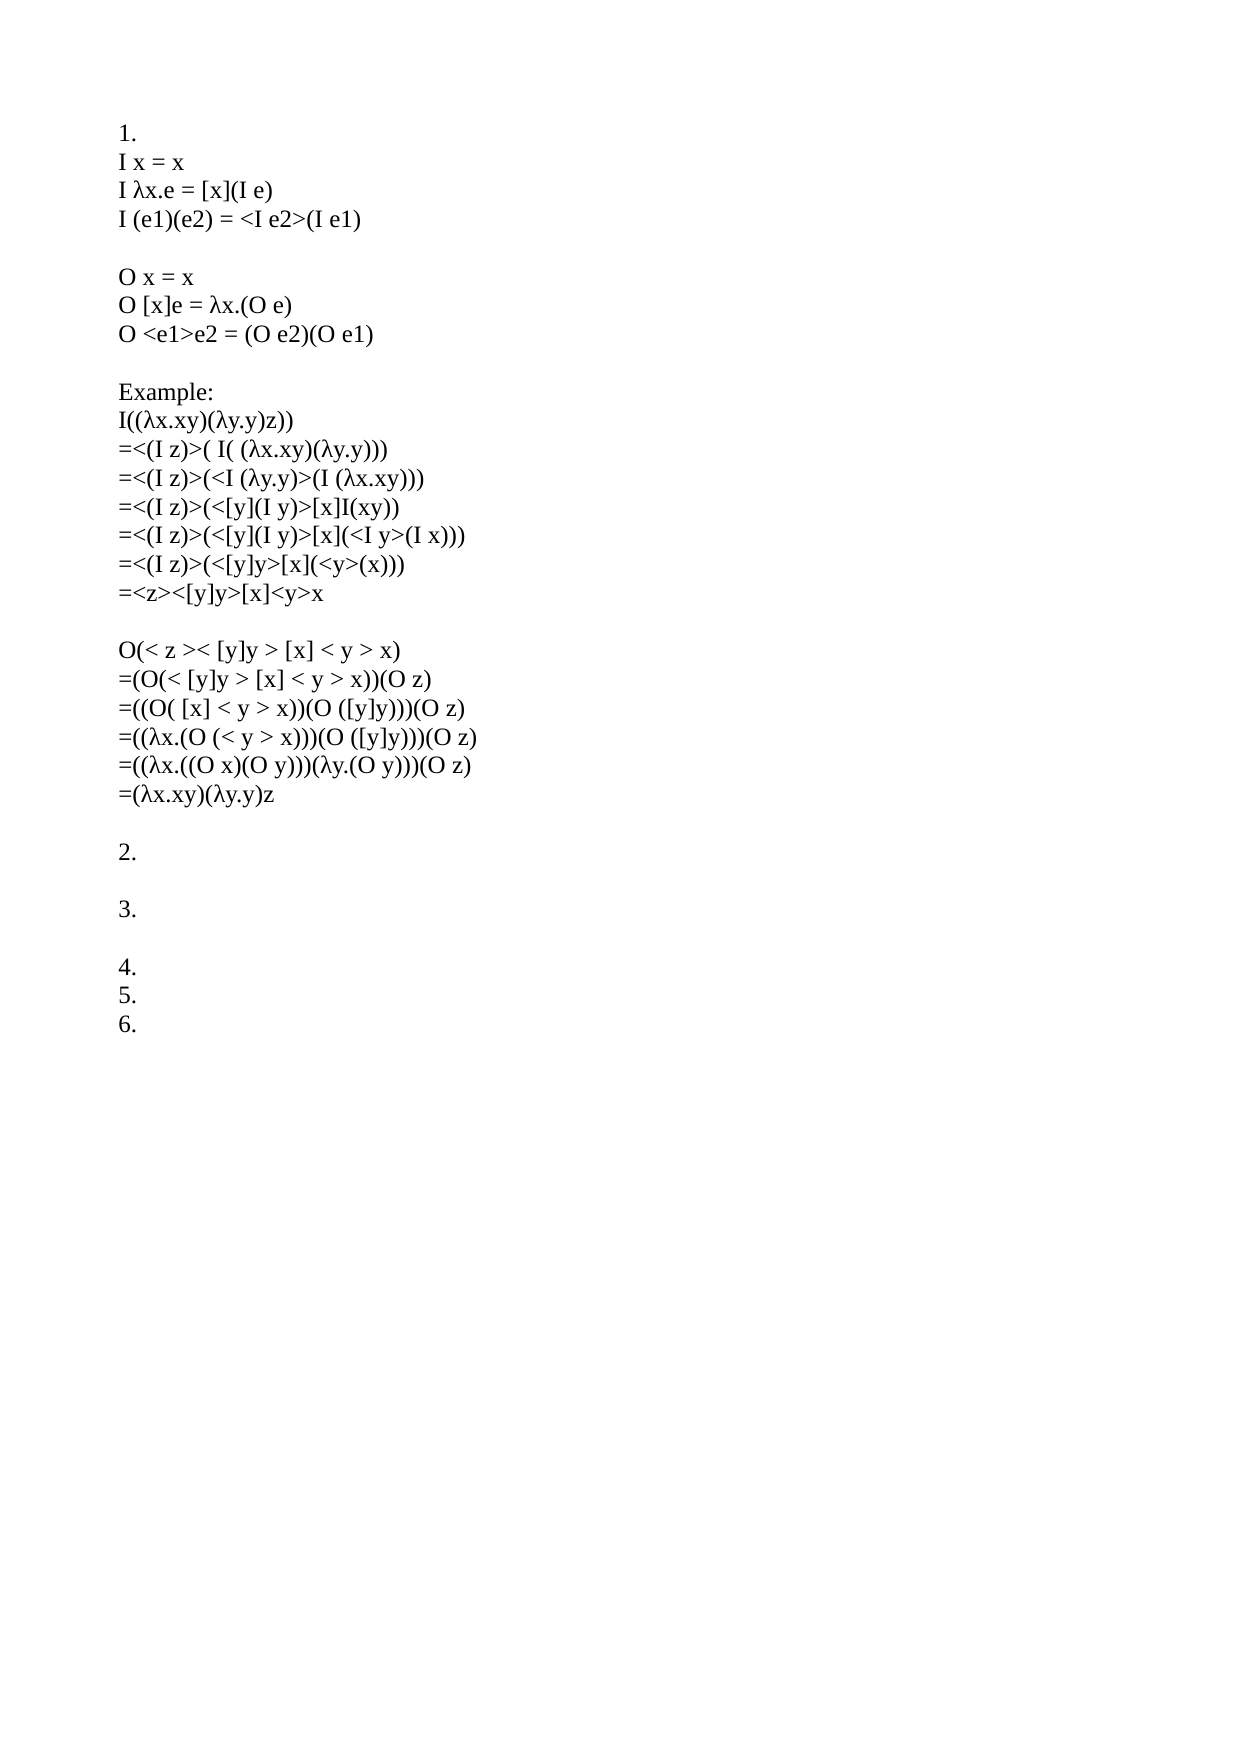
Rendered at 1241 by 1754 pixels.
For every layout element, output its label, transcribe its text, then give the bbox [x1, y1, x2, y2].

text =<(I z)>(<I (λy.y)>(I (λx.xy))) [118, 463, 1122, 492]
text O x = x [118, 262, 1122, 291]
text =(λx.xy)(λy.y)z [118, 779, 1122, 808]
text 4. [118, 952, 1122, 981]
text =(O(< [y]y > [x] < y > x))(O z) [118, 664, 1122, 693]
text I x = x [118, 147, 1122, 176]
text O <e1>e2 = (O e2)(O e1) [118, 319, 1122, 348]
text =<(I z)>(<[y]y>[x](<y>(x))) [118, 549, 1122, 578]
text I (e1)(e2) = <I e2>(I e1) [118, 204, 1122, 233]
text =((λx.(O (< y > x)))(O ([y]y)))(O z) [118, 722, 1122, 751]
text O [x]e = λx.(O e) [118, 291, 1122, 319]
text =<(I z)>( I( (λx.xy)(λy.y))) [118, 434, 1122, 463]
text I λx.e = [x](I e) [118, 176, 1122, 204]
text 2. [118, 837, 1122, 866]
text =((O( [x] < y > x))(O ([y]y)))(O z) [118, 693, 1122, 722]
text =<z><[y]y>[x]<y>x [118, 578, 1122, 607]
text =((λx.((O x)(O y)))(λy.(O y)))(O z) [118, 751, 1122, 779]
text O(< z >< [y]y > [x] < y > x) [118, 636, 1122, 664]
text 1. [118, 118, 1122, 147]
text 3. [118, 894, 1122, 923]
text =<(I z)>(<[y](I y)>[x](<I y>(I x))) [118, 521, 1122, 549]
text =<(I z)>(<[y](I y)>[x]I(xy)) [118, 492, 1122, 521]
text 5. [118, 981, 1122, 1009]
text 6. [118, 1009, 1122, 1038]
text Example: [118, 377, 1122, 406]
text I((λx.xy)(λy.y)z)) [118, 406, 1122, 434]
